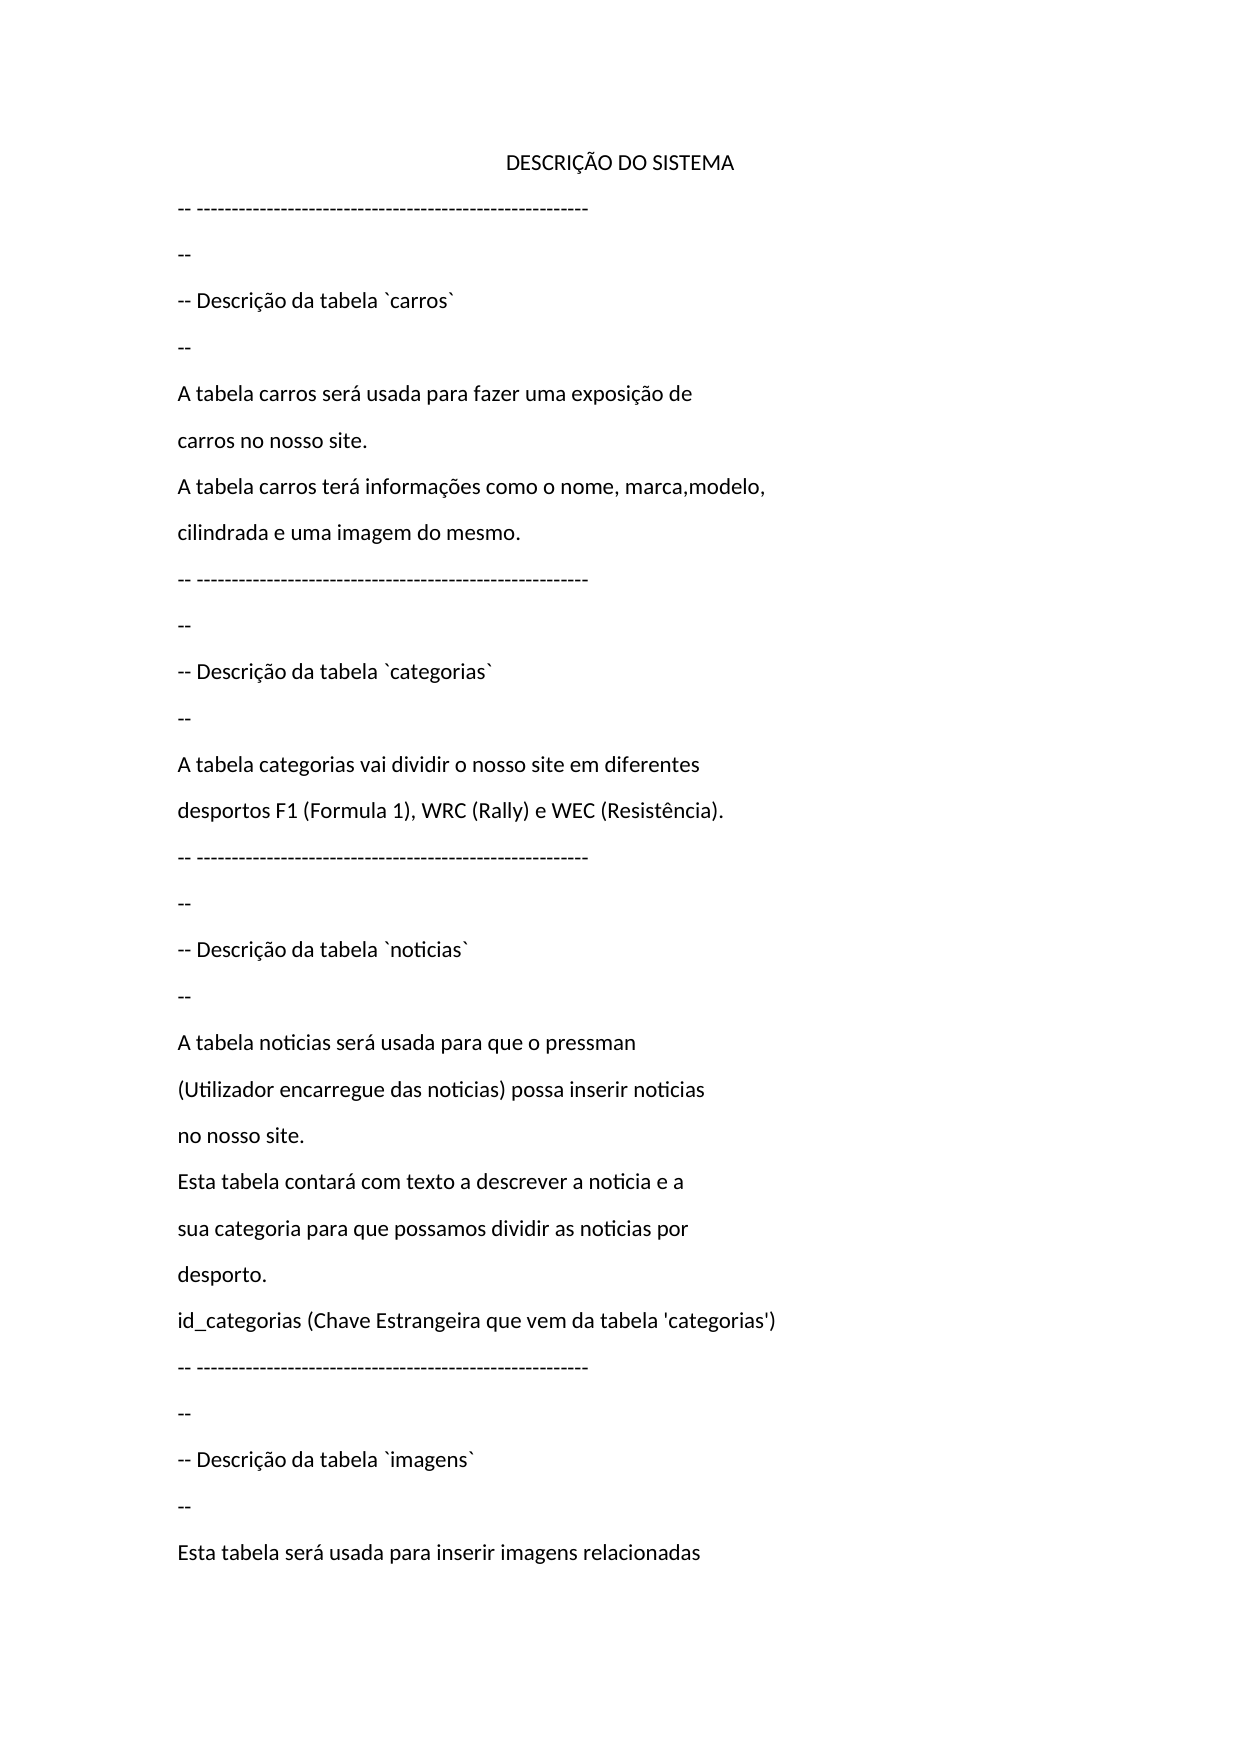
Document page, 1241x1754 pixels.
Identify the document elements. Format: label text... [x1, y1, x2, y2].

text -- Descrição da tabela `carros` [177, 287, 1063, 315]
text (Utilizador encarregue das noticias) possa inserir noticias [177, 1075, 1063, 1103]
text -- [177, 333, 1063, 361]
text desporto. [177, 1260, 1063, 1288]
text desportos F1 (Formula 1), WRC (Rally) e WEC (Resistência). [177, 797, 1063, 824]
text no nosso site. [177, 1121, 1063, 1149]
text -- [177, 240, 1063, 268]
text -- [177, 1399, 1063, 1427]
text id_categorias (Chave Estrangeira que vem da tabela 'categorias') [177, 1306, 1063, 1334]
text A tabela categorias vai dividir o nosso site em diferentes [177, 750, 1063, 778]
text -- Descrição da tabela `imagens` [177, 1446, 1063, 1473]
text -- [177, 889, 1063, 917]
text -- -------------------------------------------------------- [177, 1353, 1063, 1381]
text Esta tabela será usada para inserir imagens relacionadas [177, 1538, 1063, 1566]
text -- -------------------------------------------------------- [177, 565, 1063, 593]
text -- [177, 704, 1063, 732]
text -- [177, 982, 1063, 1010]
text -- [177, 611, 1063, 639]
text cilindrada e uma imagem do mesmo. [177, 518, 1063, 546]
text -- -------------------------------------------------------- [177, 194, 1063, 222]
text A tabela noticias será usada para que o pressman [177, 1028, 1063, 1056]
text -- [177, 1492, 1063, 1520]
text -- Descrição da tabela `noticias` [177, 936, 1063, 964]
text -- -------------------------------------------------------- [177, 843, 1063, 871]
text -- Descrição da tabela `categorias` [177, 657, 1063, 686]
text carros no nosso site. [177, 426, 1063, 454]
text sua categoria para que possamos dividir as noticias por [177, 1214, 1063, 1242]
text A tabela carros será usada para fazer uma exposição de [177, 379, 1063, 407]
text DESCRIÇÃO DO SISTEMA [177, 148, 1063, 176]
text A tabela carros terá informações como o nome, marca,modelo, [177, 472, 1063, 500]
text Esta tabela contará com texto a descrever a noticia e a [177, 1167, 1063, 1195]
